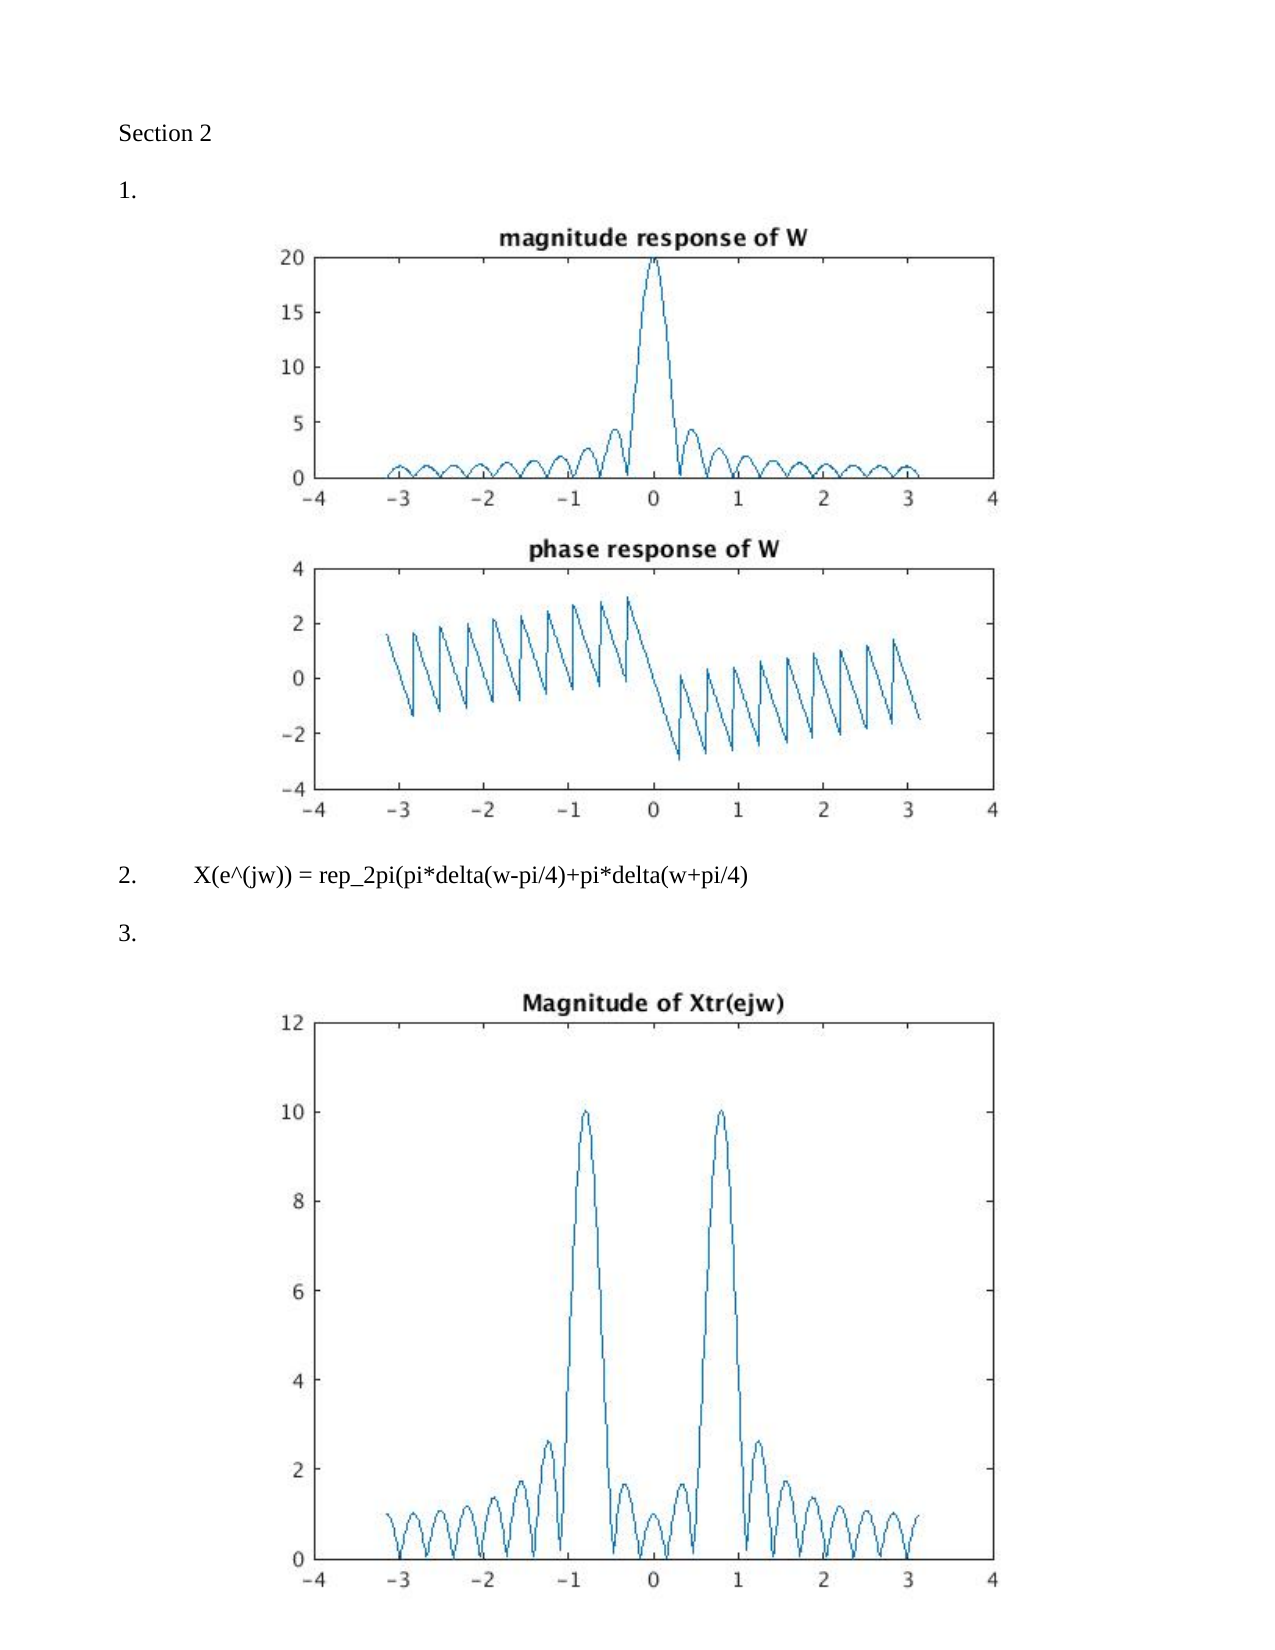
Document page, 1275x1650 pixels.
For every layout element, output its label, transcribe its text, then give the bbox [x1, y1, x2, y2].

picture [200, 974, 1075, 1631]
text 1. [118, 176, 1157, 204]
picture [200, 204, 1075, 861]
text Section 2 [118, 118, 1157, 147]
text 2. X(e^(jw)) = rep_2pi(pi*delta(w-pi/4)+pi*delta(w+pi/4) [118, 204, 1157, 889]
text 3. [118, 918, 1157, 947]
